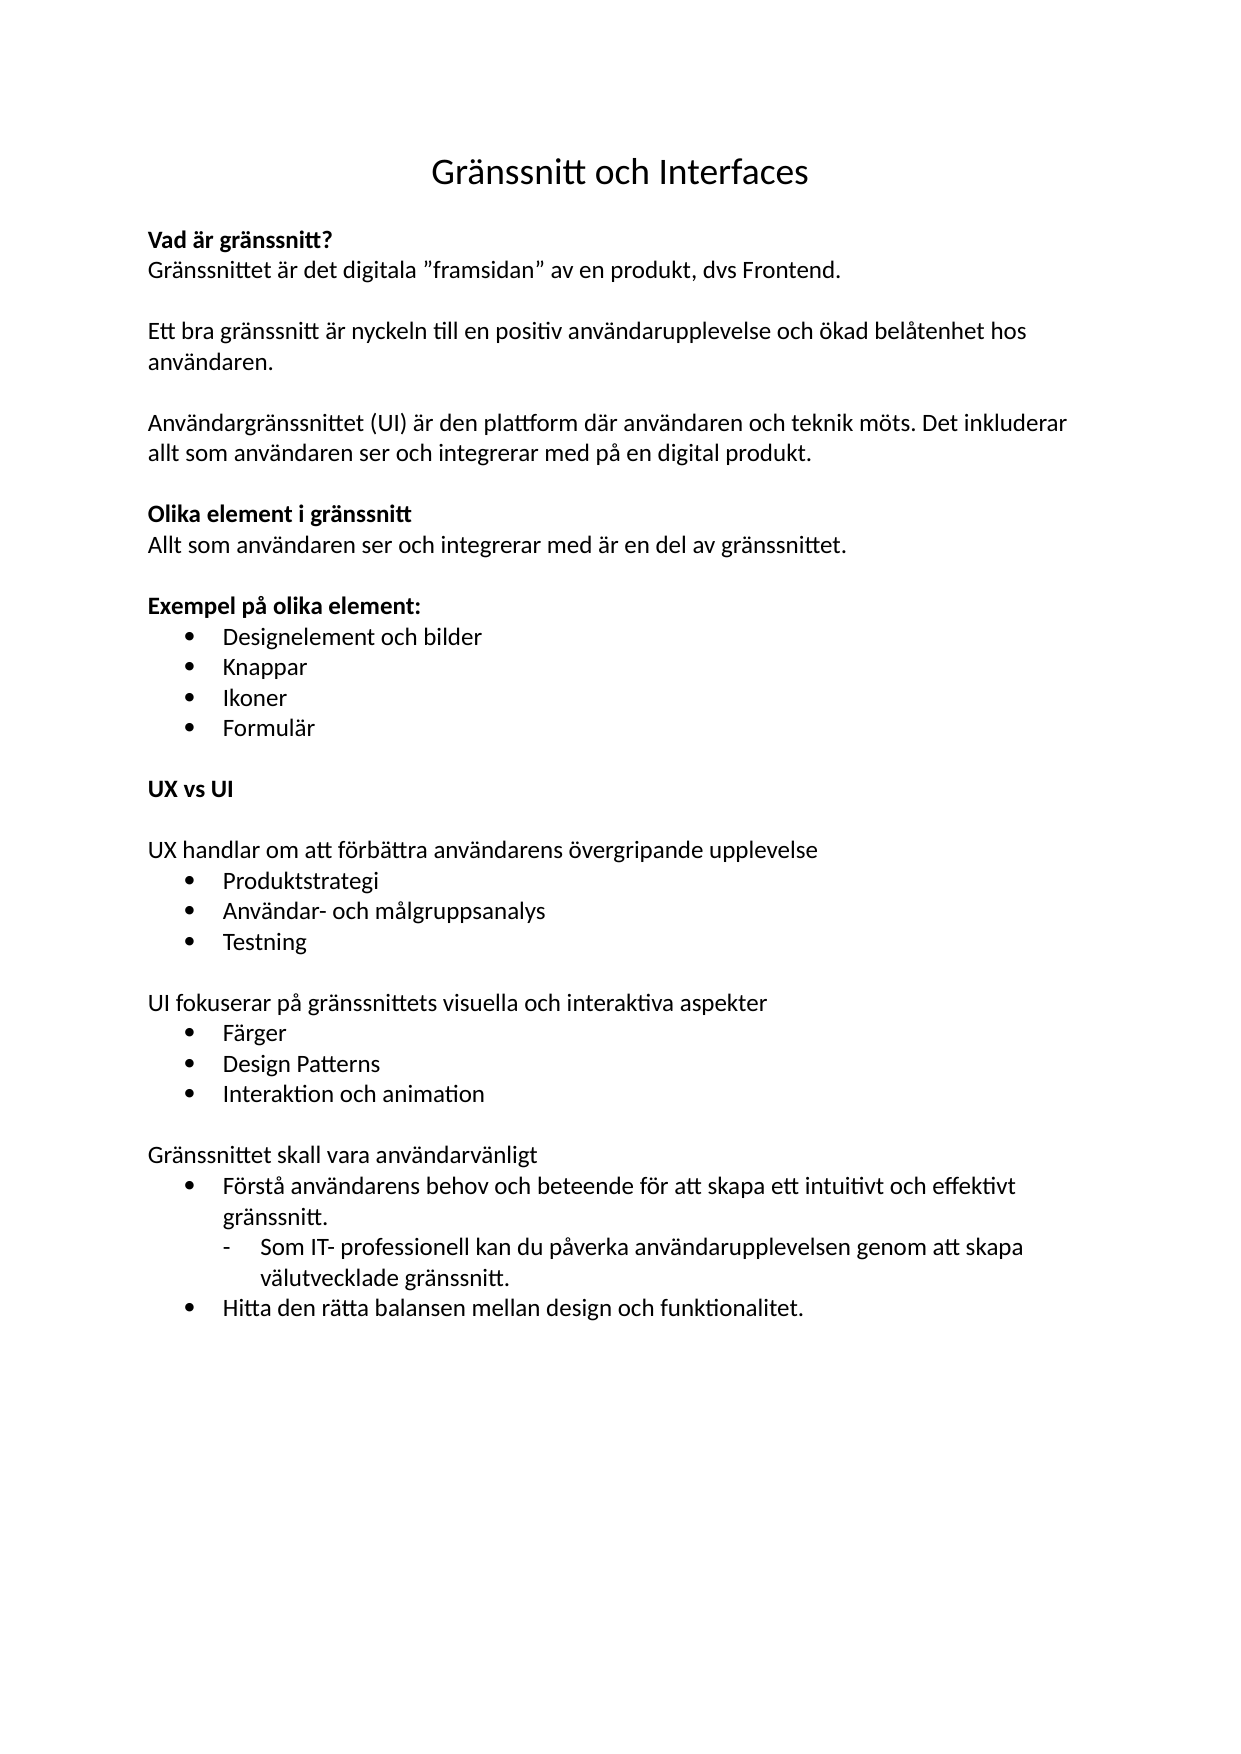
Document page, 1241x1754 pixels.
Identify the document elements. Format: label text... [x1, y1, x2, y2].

list Knappar [185, 651, 1093, 682]
list Färger [185, 1017, 1093, 1048]
text Gränssnitt och Interfaces [148, 148, 1093, 193]
list Designelement och bilder [185, 621, 1093, 651]
text Exempel på olika element: [148, 590, 1093, 621]
text Ett bra gränssnitt är nyckeln till en positiv användarupplevelse och ökad belåtenhet hos användaren. [148, 316, 1093, 377]
list Ikoner [185, 682, 1093, 712]
text Allt som användaren ser och integrerar med är en del av gränssnittet. [148, 529, 1093, 560]
text Användargränssnittet (UI) är den plattform där användaren och teknik möts. Det inkluderar allt som användaren ser och integrerar med på en digital produkt. [148, 407, 1093, 468]
text Vad är gränssnitt? [148, 224, 1093, 254]
text Olika element i gränssnitt [148, 499, 1093, 529]
list Produktstrategi [185, 865, 1093, 895]
text UX handlar om att förbättra användarens övergripande upplevelse [148, 834, 1093, 865]
text UI fokuserar på gränssnittets visuella och interaktiva aspekter [148, 987, 1093, 1017]
text UX vs UI [148, 773, 1093, 804]
list Användar- och målgruppsanalys [185, 895, 1093, 926]
list Formulär [185, 712, 1093, 743]
list Hitta den rätta balansen mellan design och funktionalitet. [185, 1292, 1093, 1323]
list Som IT- professionell kan du påverka användarupplevelsen genom att skapa välutvecklade gränssnitt. [223, 1231, 1093, 1292]
list Testning [185, 926, 1093, 956]
text Gränssnittet är det digitala ”framsidan” av en produkt, dvs Frontend. [148, 254, 1093, 285]
list Design Patterns [185, 1048, 1093, 1078]
list Interaktion och animation [185, 1078, 1093, 1109]
text Gränssnittet skall vara användarvänligt [148, 1139, 1093, 1170]
list Förstå användarens behov och beteende för att skapa ett intuitivt och effektivt gränssnitt. [185, 1170, 1093, 1231]
